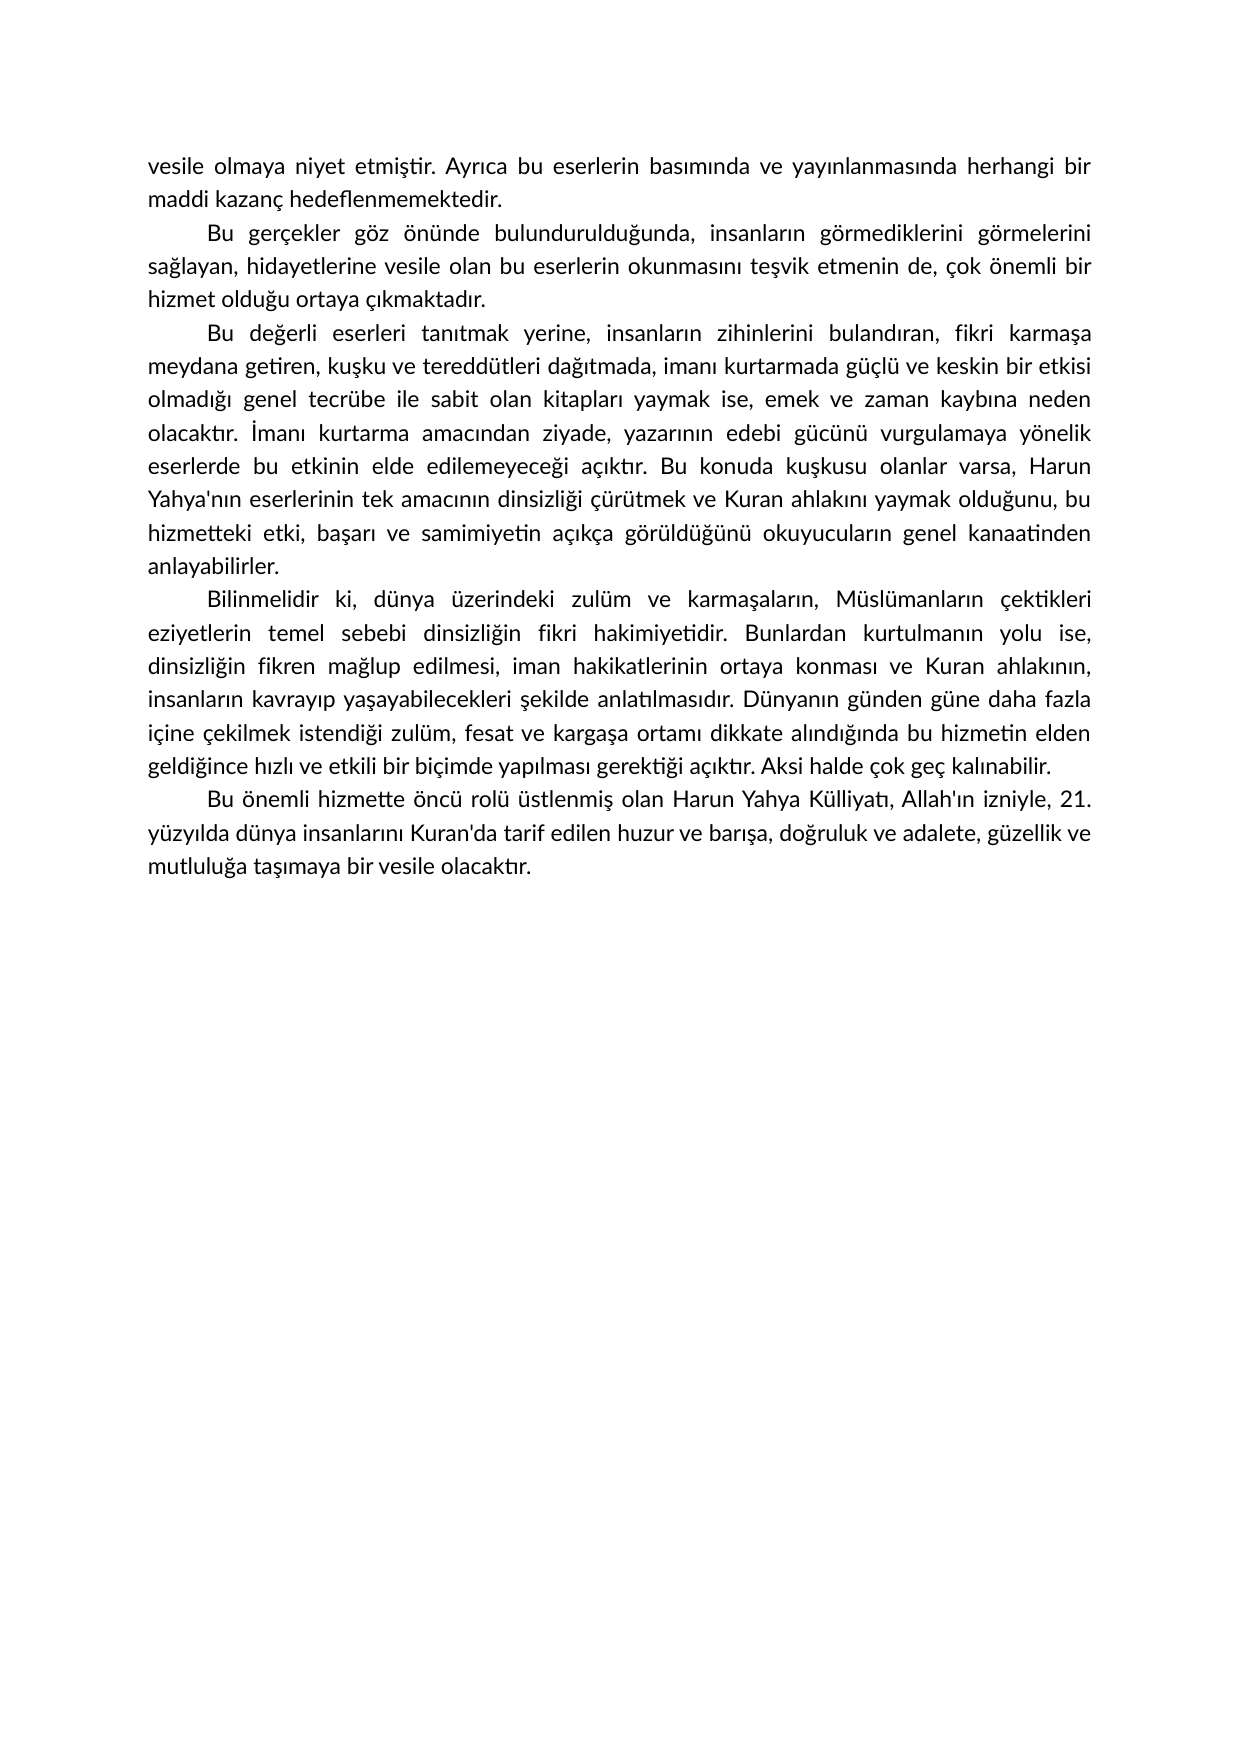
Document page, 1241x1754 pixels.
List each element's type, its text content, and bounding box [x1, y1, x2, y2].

text Bu gerçekler göz önünde bulundurulduğunda, insanların görmediklerini görmelerini sağlayan, hidayetlerine vesile olan bu eserlerin okunmasını teşvik etmenin de, çok önemli bir hizmet olduğu ortaya çıkmaktadır. [148, 214, 1093, 314]
text Bu önemli hizmette öncü rolü üstlenmiş olan Harun Yahya Külliyatı, Allah'ın izniyle, 21. yüzyılda dünya insanlarını Kuran'da tarif edilen huzur ve barışa, doğruluk ve adalete, güzellik ve mutluluğa taşımaya bir vesile olacaktır. [148, 781, 1093, 881]
text Bilinmelidir ki, dünya üzerindeki zulüm ve karmaşaların, Müslümanların çektikleri eziyetlerin temel sebebi dinsizliğin fikri hakimiyetidir. Bunlardan kurtulmanın yolu ise, dinsizliğin fikren mağlup edilmesi, iman hakikatlerinin ortaya konması ve Kuran ahlakının, insanların kavrayıp yaşayabilecekleri şekilde anlatılmasıdır. Dünyanın günden güne daha fazla içine çekilmek istendiği zulüm, fesat ve kargaşa ortamı dikkate alındığında bu hizmetin elden geldiğince hızlı ve etkili bir biçimde yapılması gerektiği açıktır. Aksi halde çok geç kalınabilir. [148, 581, 1093, 781]
text Bu değerli eserleri tanıtmak yerine, insanların zihinlerini bulandıran, fikri karmaşa meydana getiren, kuşku ve tereddütleri dağıtmada, imanı kurtarmada güçlü ve keskin bir etkisi olmadığı genel tecrübe ile sabit olan kitapları yaymak ise, emek ve zaman kaybına neden olacaktır. İmanı kurtarma amacından ziyade, yazarının edebi gücünü vurgulamaya yönelik eserlerde bu etkinin elde edilemeyeceği açıktır. Bu konuda kuşkusu olanlar varsa, Harun Yahya'nın eserlerinin tek amacının dinsizliği çürütmek ve Kuran ahlakını yaymak olduğunu, bu hizmetteki etki, başarı ve samimiyetin açıkça görüldüğünü okuyucuların genel kanaatinden anlayabilirler. [148, 314, 1093, 581]
text vesile olmaya niyet etmiştir. Ayrıca bu eserlerin basımında ve yayınlanmasında herhangi bir maddi kazanç hedeflenmemektedir. [148, 148, 1093, 214]
